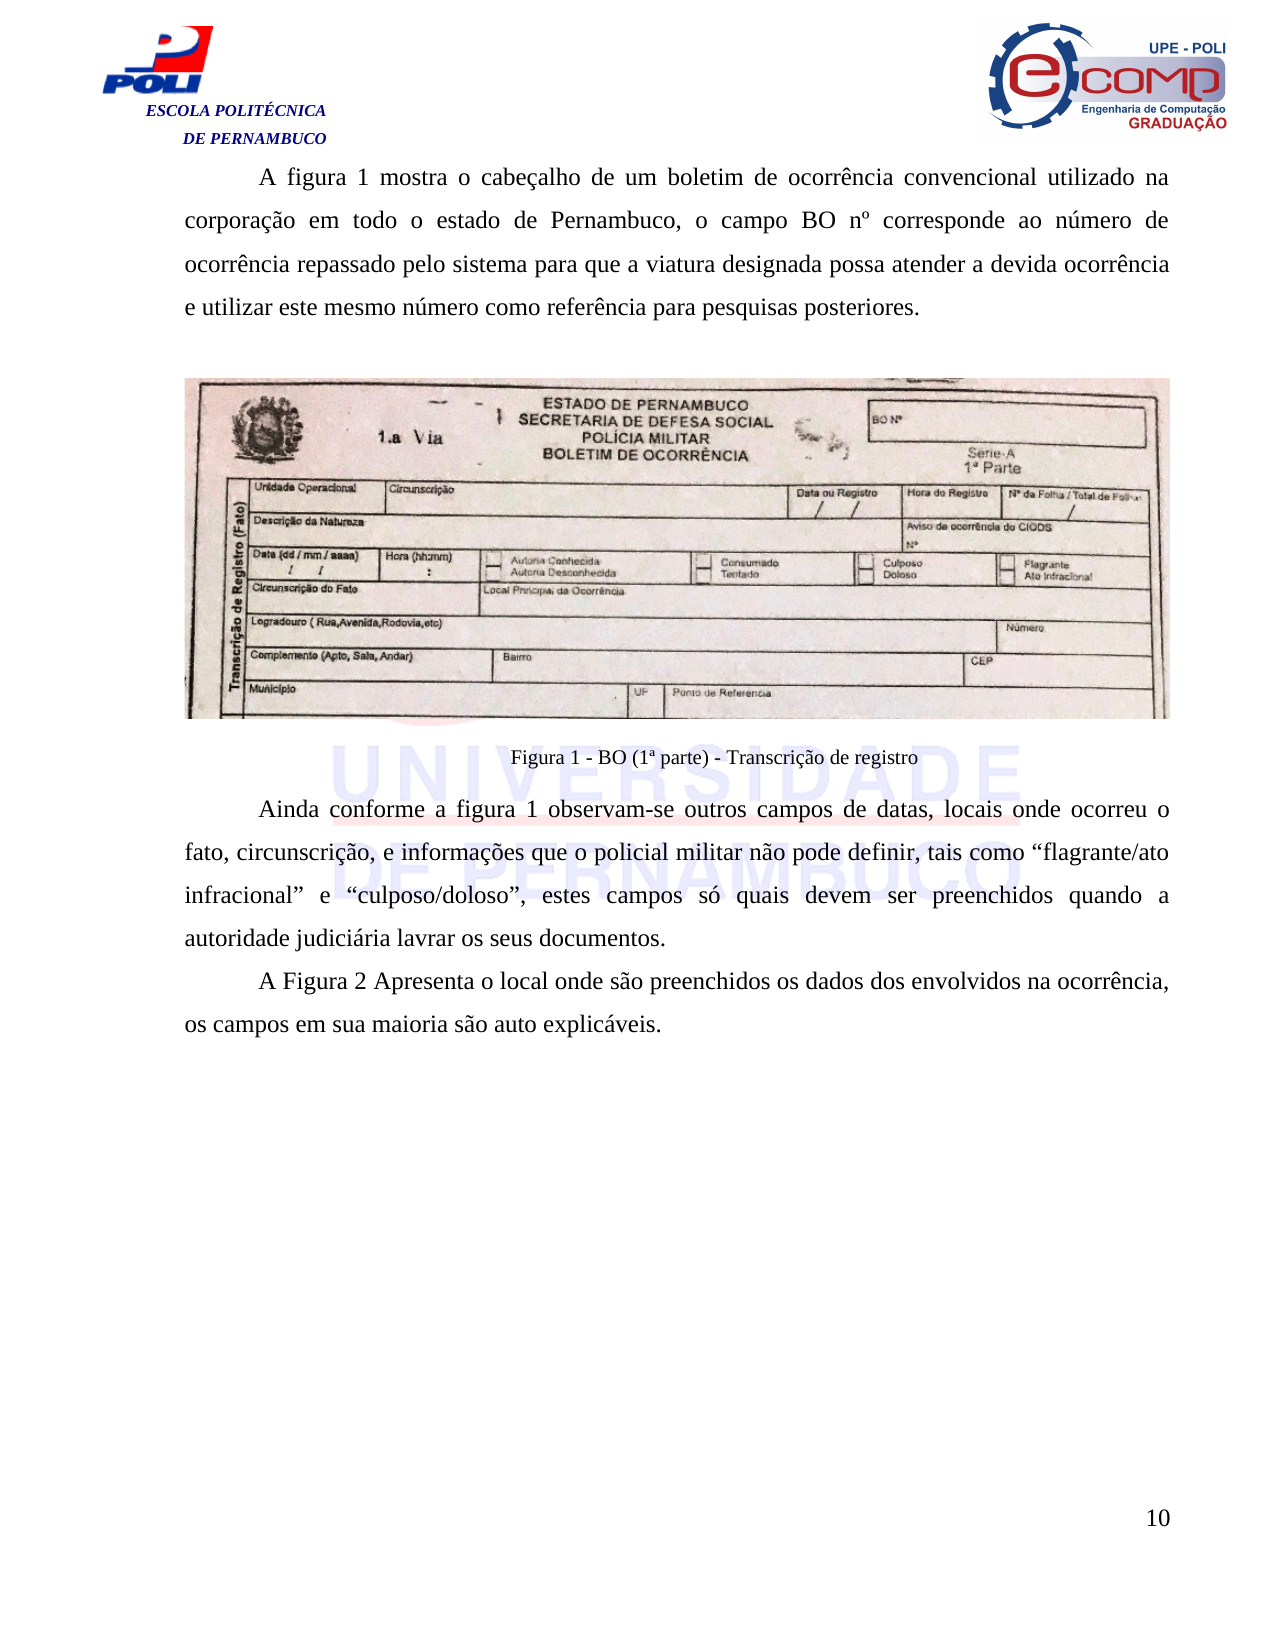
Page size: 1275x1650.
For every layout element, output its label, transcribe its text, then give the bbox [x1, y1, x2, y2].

picture [91, 23, 214, 95]
text A Figura 2 Apresenta o local onde são preenchidos os dados dos envolvidos na ocorrência, os campos em sua maioria são auto explicáveis. [184, 966, 1170, 1038]
picture [184, 378, 1170, 719]
picture [976, 14, 1228, 140]
text A figura 1 mostra o cabeçalho de um boletim de ocorrência convencional utilizado na corporação em todo o estado de Pernambuco, o campo BO nº corresponde ao número de ocorrência repassado pelo sistema para que a viatura designada possa atender a devida ocorrência e utilizar este mesmo número como referência para pesquisas posteriores. [184, 162, 1170, 321]
